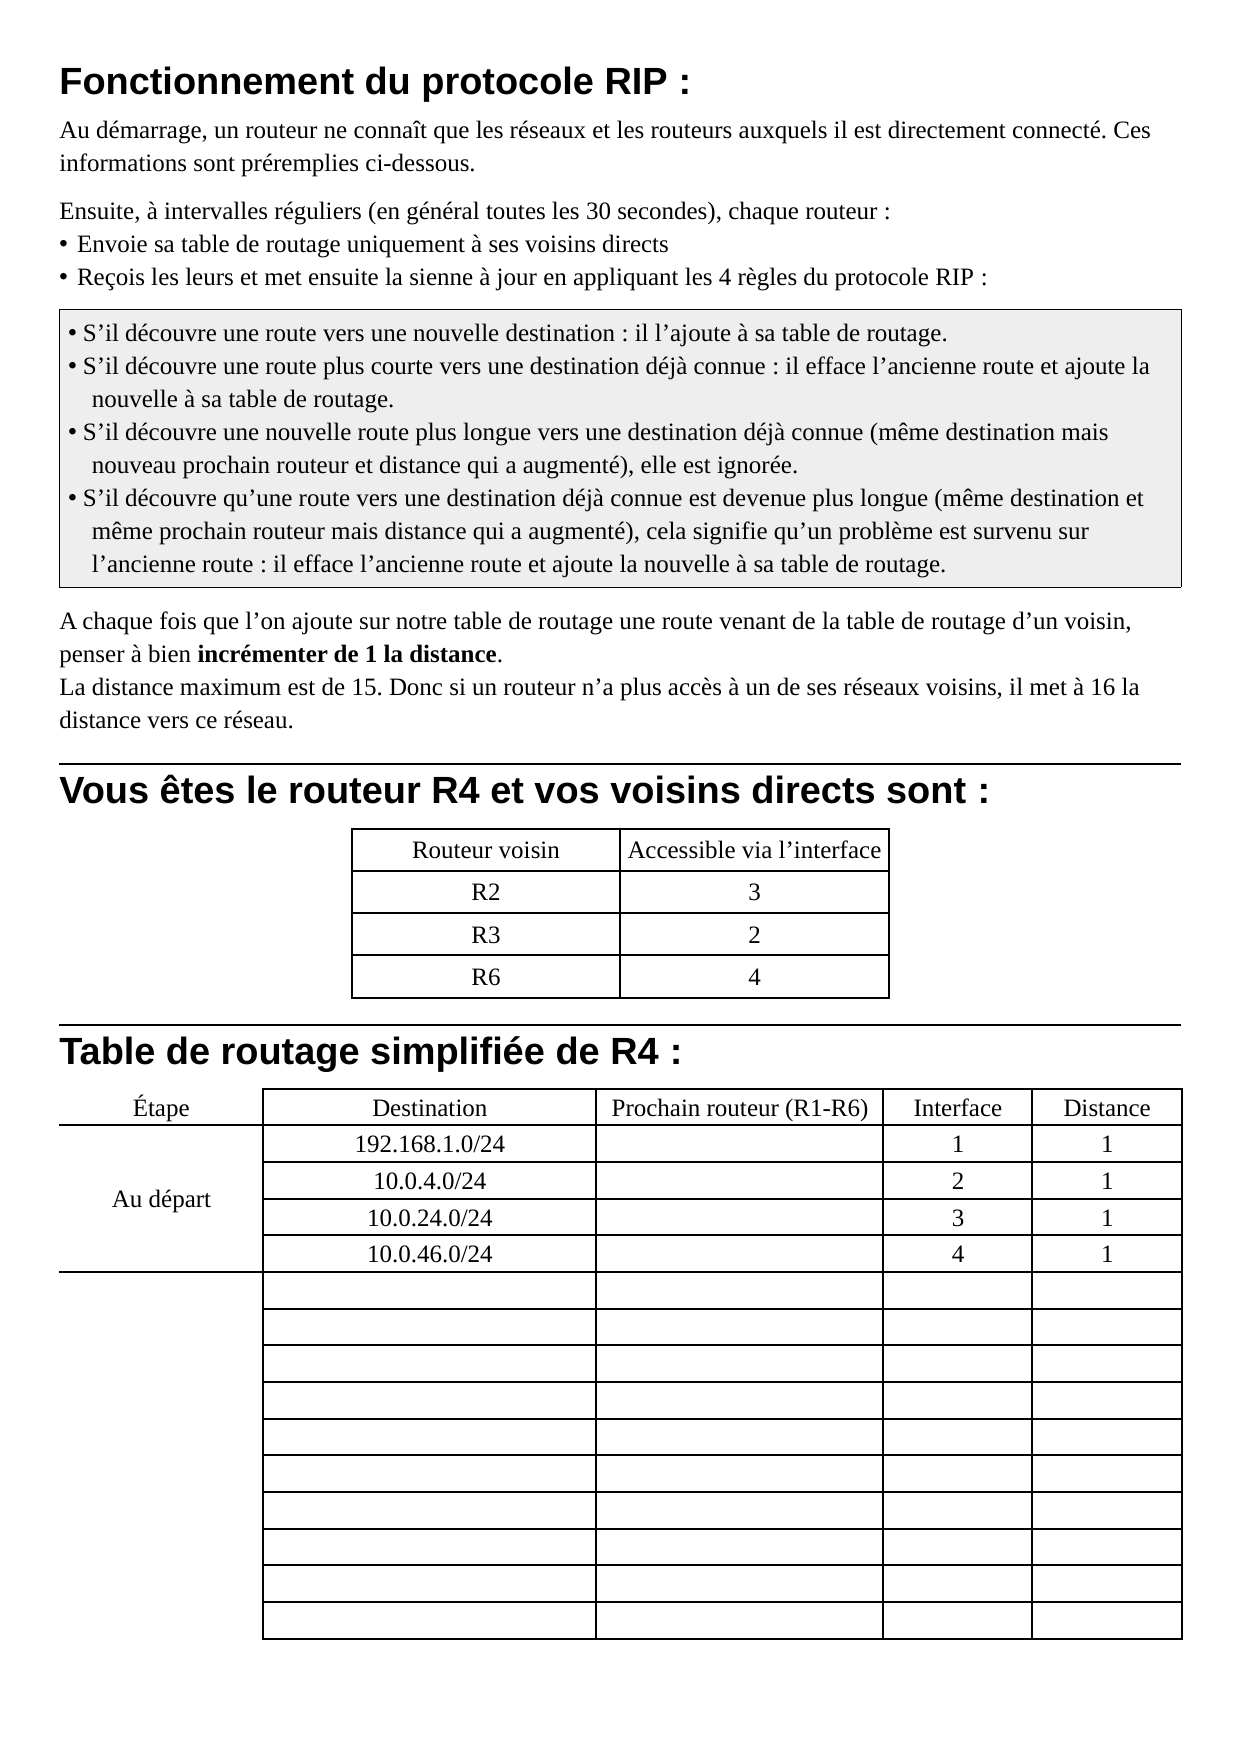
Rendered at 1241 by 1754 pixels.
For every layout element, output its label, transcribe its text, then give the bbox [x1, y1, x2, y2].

table_cell [1033, 1310, 1181, 1344]
table_cell [59, 1418, 262, 1454]
table_cell [597, 1383, 882, 1418]
table_cell [884, 1346, 1031, 1381]
table_cell [884, 1273, 1031, 1308]
table_cell R6 [353, 956, 619, 997]
table_cell [59, 1344, 262, 1381]
table_cell [264, 1456, 595, 1491]
table_cell [597, 1603, 882, 1638]
list S’il découvre une route plus courte vers une destination déjà connue : il efface l’ancienne route et ajoute la nouvelle à sa table de routage. [60, 342, 1181, 408]
table_cell [264, 1530, 595, 1564]
table_cell [1033, 1493, 1181, 1528]
table_cell [264, 1310, 595, 1344]
table_cell [59, 1528, 262, 1564]
table_cell [884, 1456, 1031, 1491]
table_cell [264, 1566, 595, 1601]
table_cell Au départ [59, 1126, 262, 1271]
table_cell 3 [884, 1200, 1031, 1234]
table_cell 2 [884, 1163, 1031, 1198]
subtitle Table de routage simplifiée de R4 : [59, 1026, 1181, 1075]
table_cell [597, 1566, 882, 1601]
table_cell [264, 1603, 595, 1638]
table_header Prochain routeur (R1-R6) [597, 1090, 882, 1124]
table_cell [59, 1273, 262, 1308]
table_cell [884, 1530, 1031, 1564]
table_cell 10.0.24.0/24 [264, 1200, 595, 1234]
subtitle Fonctionnement du protocole RIP : [59, 59, 1181, 103]
table_cell [1033, 1566, 1181, 1601]
table_cell [59, 1308, 262, 1344]
table_cell 1 [1033, 1163, 1181, 1198]
table_cell 1 [1033, 1200, 1181, 1234]
list S’il découvre une nouvelle route plus longue vers une destination déjà connue (même destination mais nouveau prochain routeur et distance qui a augmenté), elle est ignorée. [60, 408, 1181, 474]
table_header Routeur voisin [353, 830, 619, 870]
table_cell [264, 1273, 595, 1308]
subtitle Vous êtes le routeur R4 et vos voisins directs sont : [59, 765, 1181, 815]
table_cell 10.0.46.0/24 [264, 1236, 595, 1271]
table_cell 1 [884, 1126, 1031, 1161]
table_cell [1033, 1383, 1181, 1418]
table_cell R3 [353, 914, 619, 954]
table_cell 4 [884, 1236, 1031, 1271]
table_cell [1033, 1530, 1181, 1564]
table_cell [264, 1493, 595, 1528]
table_cell [597, 1273, 882, 1308]
table_cell [59, 1491, 262, 1528]
table_header Accessible via l’interface [621, 830, 888, 870]
text A chaque fois que l’on ajoute sur notre table de routage une route venant de la table de routage d’un voisin, penser à bien incrémenter de 1 la distance. La distance maximum est de 15. Donc si un routeur n’a plus accès à un de ses réseaux voisins, il met à 16 la distance vers ce réseau. [59, 606, 1181, 734]
table_cell [1033, 1603, 1181, 1638]
table_cell [597, 1310, 882, 1344]
table_cell [597, 1126, 882, 1161]
table_cell [884, 1310, 1031, 1344]
table_header Interface [884, 1090, 1031, 1124]
table_cell [597, 1200, 882, 1234]
table_cell [264, 1346, 595, 1381]
table_cell 1 [1033, 1236, 1181, 1271]
table_cell [884, 1566, 1031, 1601]
table_cell [597, 1456, 882, 1491]
table_cell [597, 1530, 882, 1564]
text Au démarrage, un routeur ne connaît que les réseaux et les routeurs auxquels il est directement connecté. Ces informations sont préremplies ci-dessous. [59, 115, 1181, 177]
list S’il découvre qu’une route vers une destination déjà connue est devenue plus longue (même destination et même prochain routeur mais distance qui a augmenté), cela signifie qu’un problème est survenu sur l’ancienne route : il efface l’ancienne route et ajoute la nouvelle à sa table de routage. [60, 474, 1181, 587]
table_header Étape [59, 1088, 262, 1124]
table_cell [264, 1383, 595, 1418]
list S’il découvre une route vers une nouvelle destination : il l’ajoute à sa table de routage. [60, 310, 1181, 342]
table_cell [597, 1420, 882, 1454]
table_cell [884, 1420, 1031, 1454]
table_cell [597, 1493, 882, 1528]
table_cell 192.168.1.0/24 [264, 1126, 595, 1161]
table_cell [884, 1383, 1031, 1418]
table_cell [597, 1163, 882, 1198]
table_cell R2 [353, 872, 619, 912]
table_cell [1033, 1420, 1181, 1454]
table_cell [884, 1603, 1031, 1638]
table_cell [884, 1493, 1031, 1528]
table_cell [59, 1601, 262, 1638]
table_cell [1033, 1273, 1181, 1308]
table_cell 3 [621, 872, 888, 912]
table_cell [264, 1420, 595, 1454]
list Envoie sa table de routage uniquement à ses voisins directs [59, 229, 1181, 257]
table_cell [59, 1381, 262, 1418]
table_cell [59, 1454, 262, 1491]
list Reçois les leurs et met ensuite la sienne à jour en appliquant les 4 règles du protocole RIP : [59, 262, 1181, 291]
table_cell [597, 1346, 882, 1381]
table_cell 2 [621, 914, 888, 954]
table_cell [1033, 1346, 1181, 1381]
table_cell 1 [1033, 1126, 1181, 1161]
table_cell [59, 1564, 262, 1601]
table_header Distance [1033, 1090, 1181, 1124]
table_cell 4 [621, 956, 888, 997]
table_cell 10.0.4.0/24 [264, 1163, 595, 1198]
table_cell [1033, 1456, 1181, 1491]
table_header Destination [264, 1090, 595, 1124]
text Ensuite, à intervalles réguliers (en général toutes les 30 secondes), chaque routeur : [59, 196, 1181, 224]
table_cell [597, 1236, 882, 1271]
